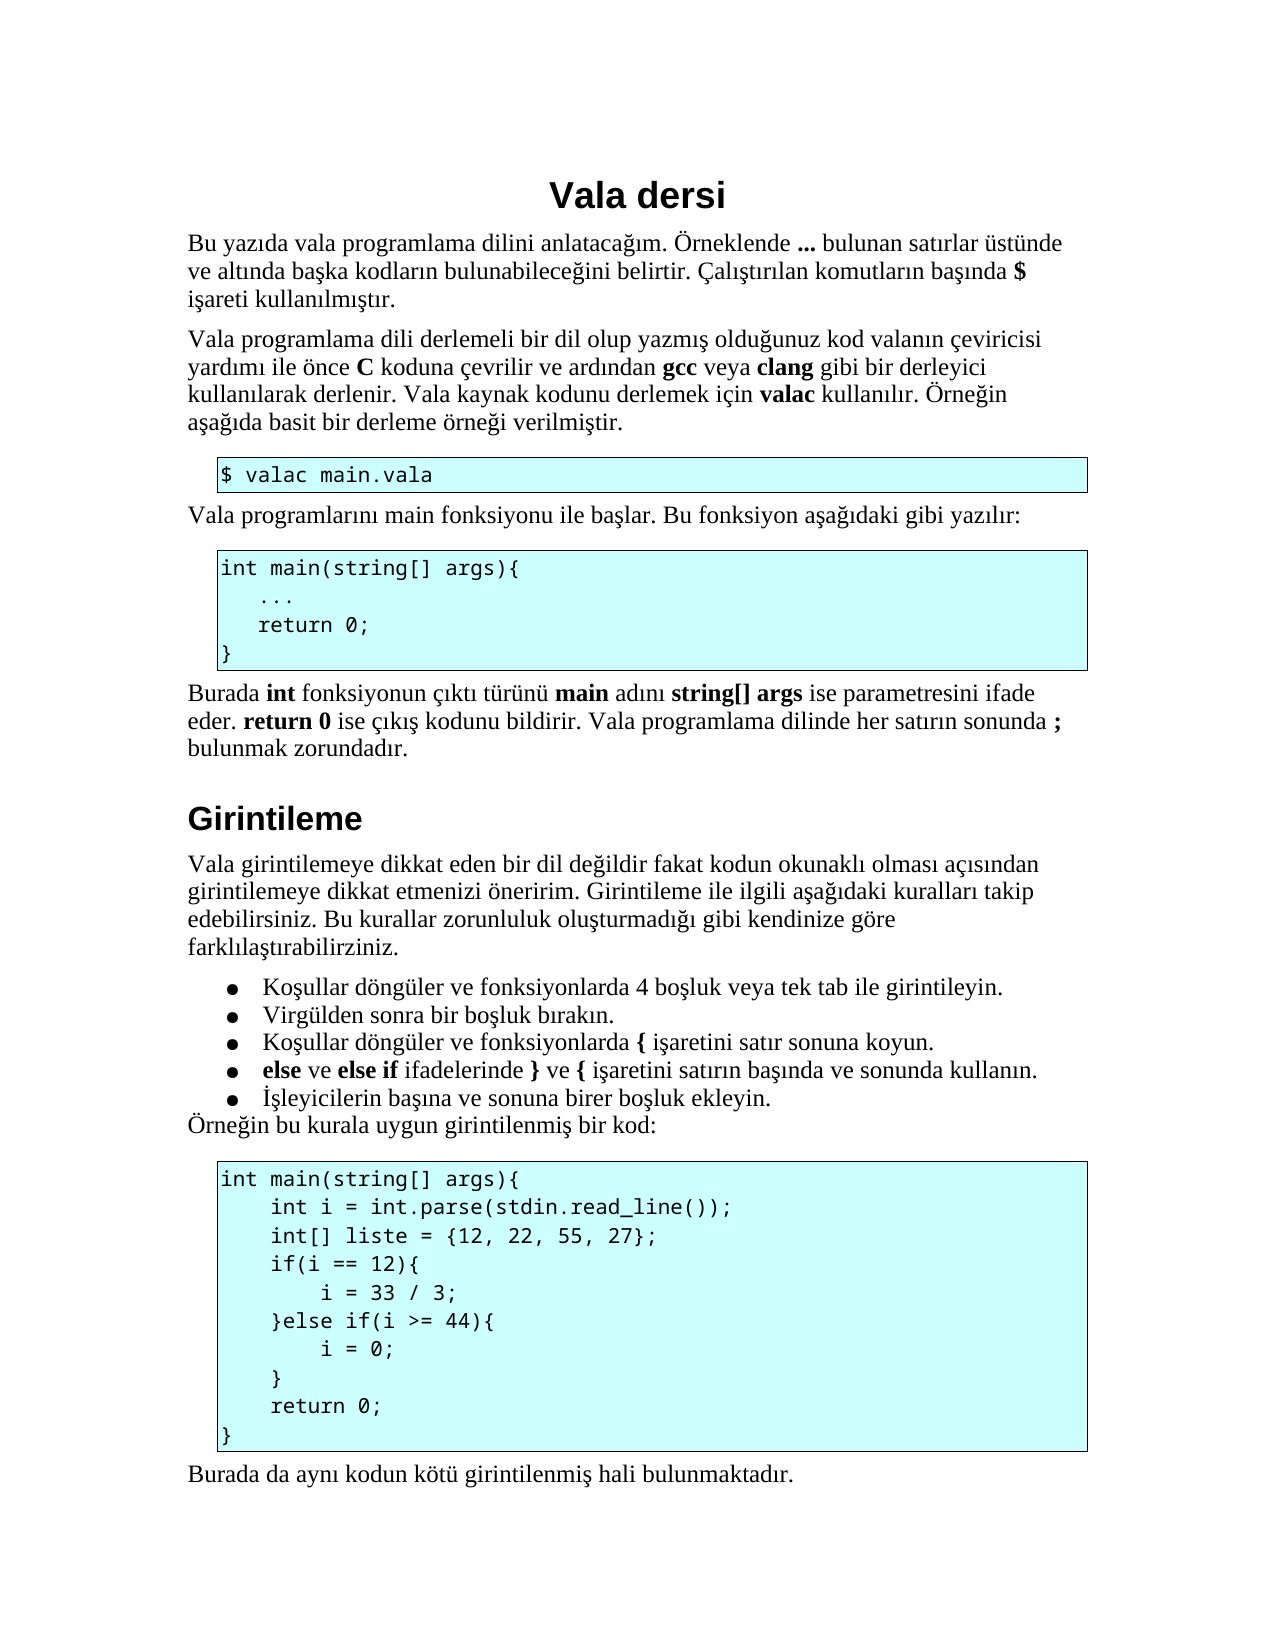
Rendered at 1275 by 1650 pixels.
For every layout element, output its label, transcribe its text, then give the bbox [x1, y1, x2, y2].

text Vala programlarını main fonksiyonu ile başlar. Bu fonksiyon aşağıdaki gibi yazılır: [187, 501, 1087, 529]
list Koşullar döngüler ve fonksiyonlarda { işaretini satır sonuna koyun. [225, 1028, 1087, 1056]
text Örneğin bu kurala uygun girintilenmiş bir kod: [187, 1112, 1087, 1139]
text Burada int fonksiyonun çıktı türünü main adını string[] args ise parametresini ifade eder. return 0 ise çıkış kodunu bildirir. Vala programlama dilinde her satırın sonunda ; bulunmak zorundadır. [187, 679, 1087, 762]
text int main(string[] args){ ... return 0; } [218, 551, 1087, 670]
subtitle Girintileme [187, 800, 1087, 837]
text Vala girintilemeye dikkat eden bir dil değildir fakat kodun okunaklı olması açısından girintilemeye dikkat etmenizi öneririm. Girintileme ile ilgili aşağıdaki kuralları takip edebilirsiniz. Bu kurallar zorunluluk oluşturmadığı gibi kendinize göre farklılaştırabilirziniz. [187, 850, 1087, 961]
text $ valac main.vala [218, 458, 1087, 492]
text Vala programlama dili derlemeli bir dil olup yazmış olduğunuz kod valanın çeviricisi yardımı ile önce C koduna çevrilir ve ardından gcc veya clang gibi bir derleyici kullanılarak derlenir. Vala kaynak kodunu derlemek için valac kullanılır. Örneğin aşağıda basit bir derleme örneği verilmiştir. [187, 325, 1087, 436]
title Vala dersi [187, 175, 1087, 217]
list else ve else if ifadelerinde } ve { işaretini satırın başında ve sonunda kullanın. [225, 1056, 1087, 1084]
text Burada da aynı kodun kötü girintilenmiş hali bulunmaktadır. [187, 1460, 1087, 1488]
list Virgülden sonra bir boşluk bırakın. [225, 1001, 1087, 1028]
list Koşullar döngüler ve fonksiyonlarda 4 boşluk veya tek tab ile girintileyin. [225, 973, 1087, 1001]
text Bu yazıda vala programlama dilini anlatacağım. Örneklende ... bulunan satırlar üstünde ve altında başka kodların bulunabileceğini belirtir. Çalıştırılan komutların başında $ işareti kullanılmıştır. [187, 229, 1087, 312]
list İşleyicilerin başına ve sonuna birer boşluk ekleyin. [225, 1084, 1087, 1112]
text int main(string[] args){ int i = int.parse(stdin.read_line()); int[] liste = {12, 22, 55, 27}; if(i == 12){ i = 33 / 3; }else if(i >= 44){ i = 0; } return 0; } [218, 1162, 1087, 1451]
